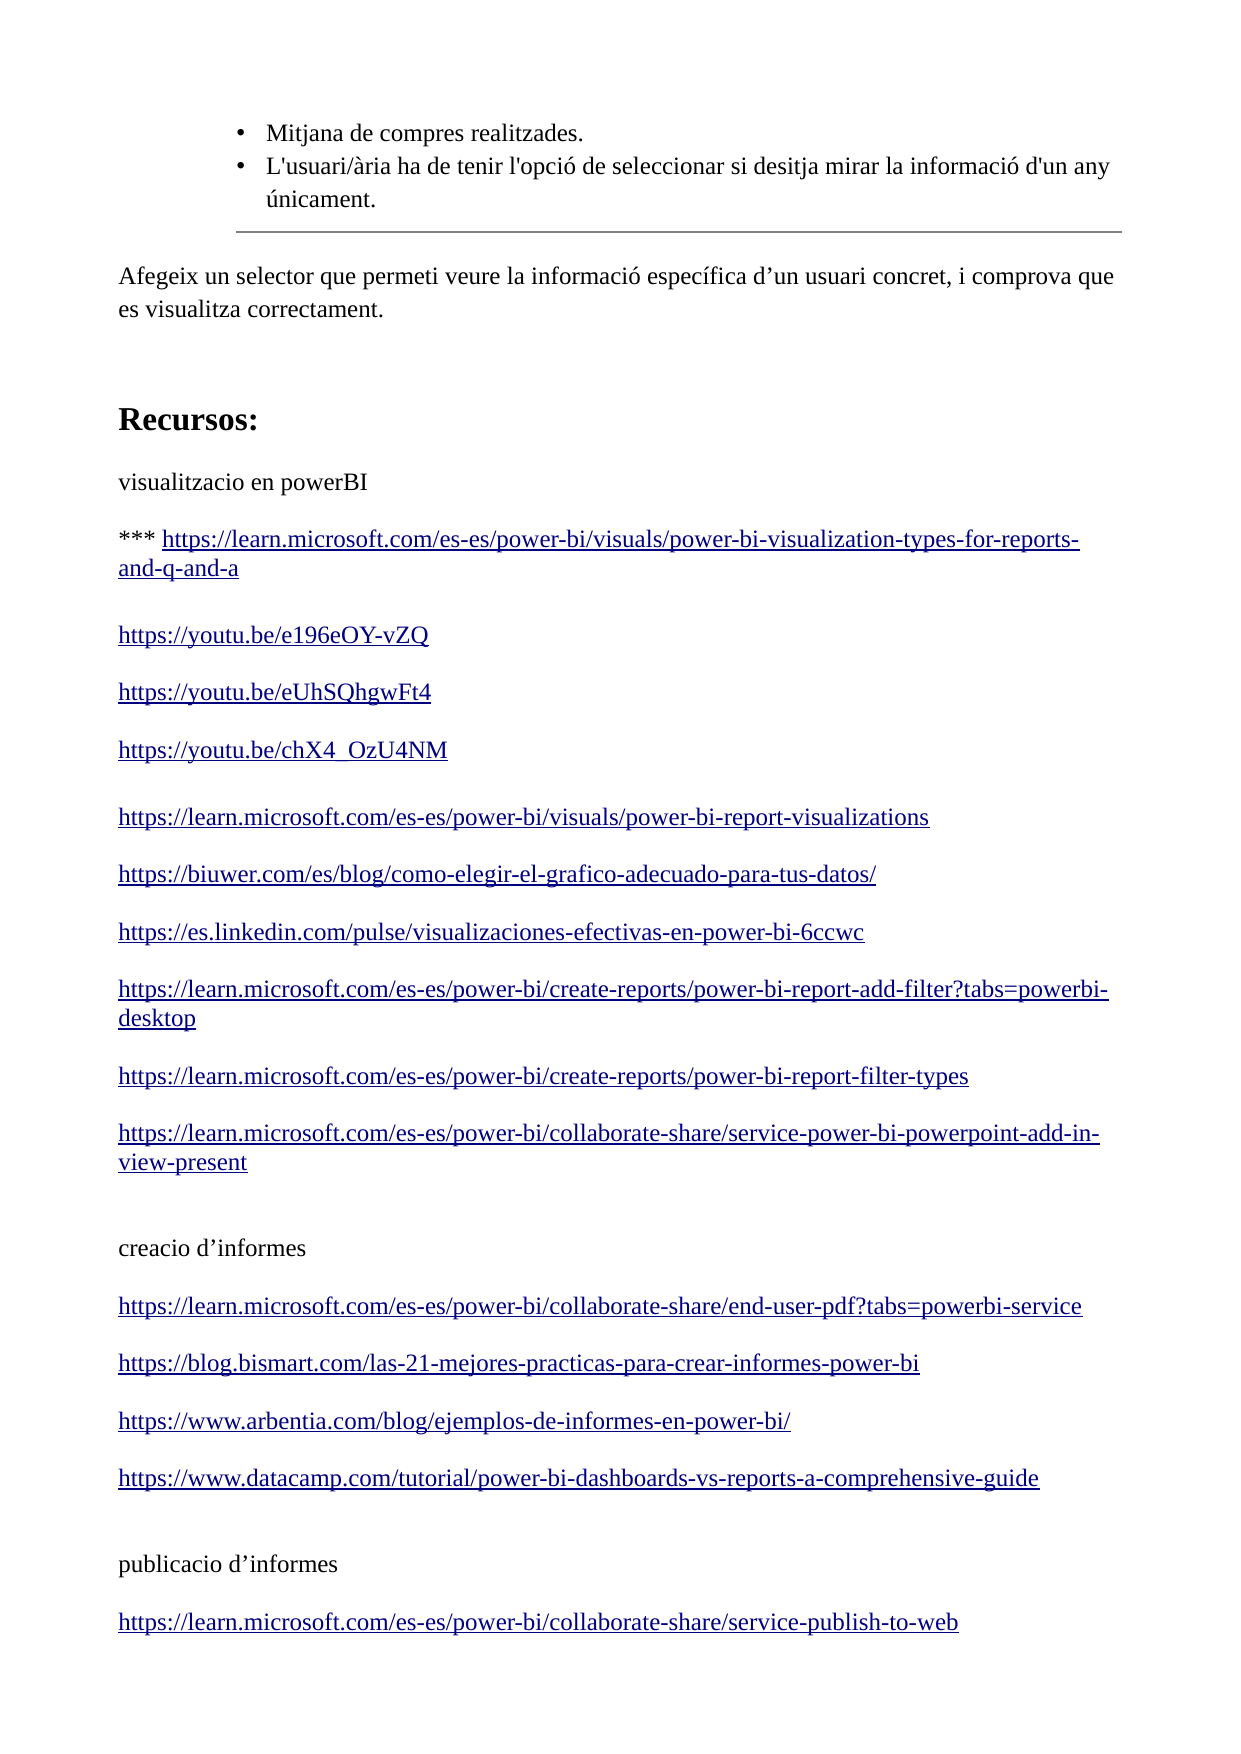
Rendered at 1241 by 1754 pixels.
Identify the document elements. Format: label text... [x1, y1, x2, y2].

text https://www.arbentia.com/blog/ejemplos-de-informes-en-power-bi/ [118, 1406, 1122, 1434]
text https://biuwer.com/es/blog/como-elegir-el-grafico-adecuado-para-tus-datos/ [118, 859, 1122, 888]
text https://learn.microsoft.com/es-es/power-bi/create-reports/power-bi-report-filter-types [118, 1061, 1122, 1089]
text Recursos: [118, 399, 1122, 438]
text https://learn.microsoft.com/es-es/power-bi/collaborate-share/service-publish-to-web [118, 1607, 1122, 1636]
text https://learn.microsoft.com/es-es/power-bi/collaborate-share/service-power-bi-powerpoint-add-in-view-present [118, 1118, 1122, 1176]
text https://youtu.be/eUhSQhgwFt4 [118, 677, 1122, 706]
text https://youtu.be/e196eOY-vZQ [118, 620, 1122, 649]
text https://www.datacamp.com/tutorial/power-bi-dashboards-vs-reports-a-comprehensive-guide [118, 1463, 1122, 1492]
text https://learn.microsoft.com/es-es/power-bi/collaborate-share/end-user-pdf?tabs=powerbi-service [118, 1291, 1122, 1319]
text https://learn.microsoft.com/es-es/power-bi/visuals/power-bi-report-visualizations [118, 802, 1122, 831]
list Mitjana de compres realitzades. [236, 118, 1122, 147]
text creacio d’informes [118, 1233, 1122, 1262]
text https://blog.bismart.com/las-21-mejores-practicas-para-crear-informes-power-bi [118, 1348, 1122, 1377]
text https://es.linkedin.com/pulse/visualizaciones-efectivas-en-power-bi-6ccwc [118, 917, 1122, 946]
text publicacio d’informes [118, 1549, 1122, 1578]
text *** https://learn.microsoft.com/es-es/power-bi/visuals/power-bi-visualization-types-for-reports-and-q-and-a [118, 524, 1122, 582]
text visualitzacio en powerBI [118, 467, 1122, 495]
list L'usuari/ària ha de tenir l'opció de seleccionar si desitja mirar la informació d'un any únicament. [236, 151, 1122, 213]
text https://youtu.be/chX4_OzU4NM [118, 735, 1122, 764]
text https://learn.microsoft.com/es-es/power-bi/create-reports/power-bi-report-add-filter?tabs=powerbi-desktop [118, 974, 1122, 1032]
text Afegeix un selector que permeti veure la informació específica d’un usuari concret, i comprova que es visualitza correctament. [118, 261, 1122, 323]
